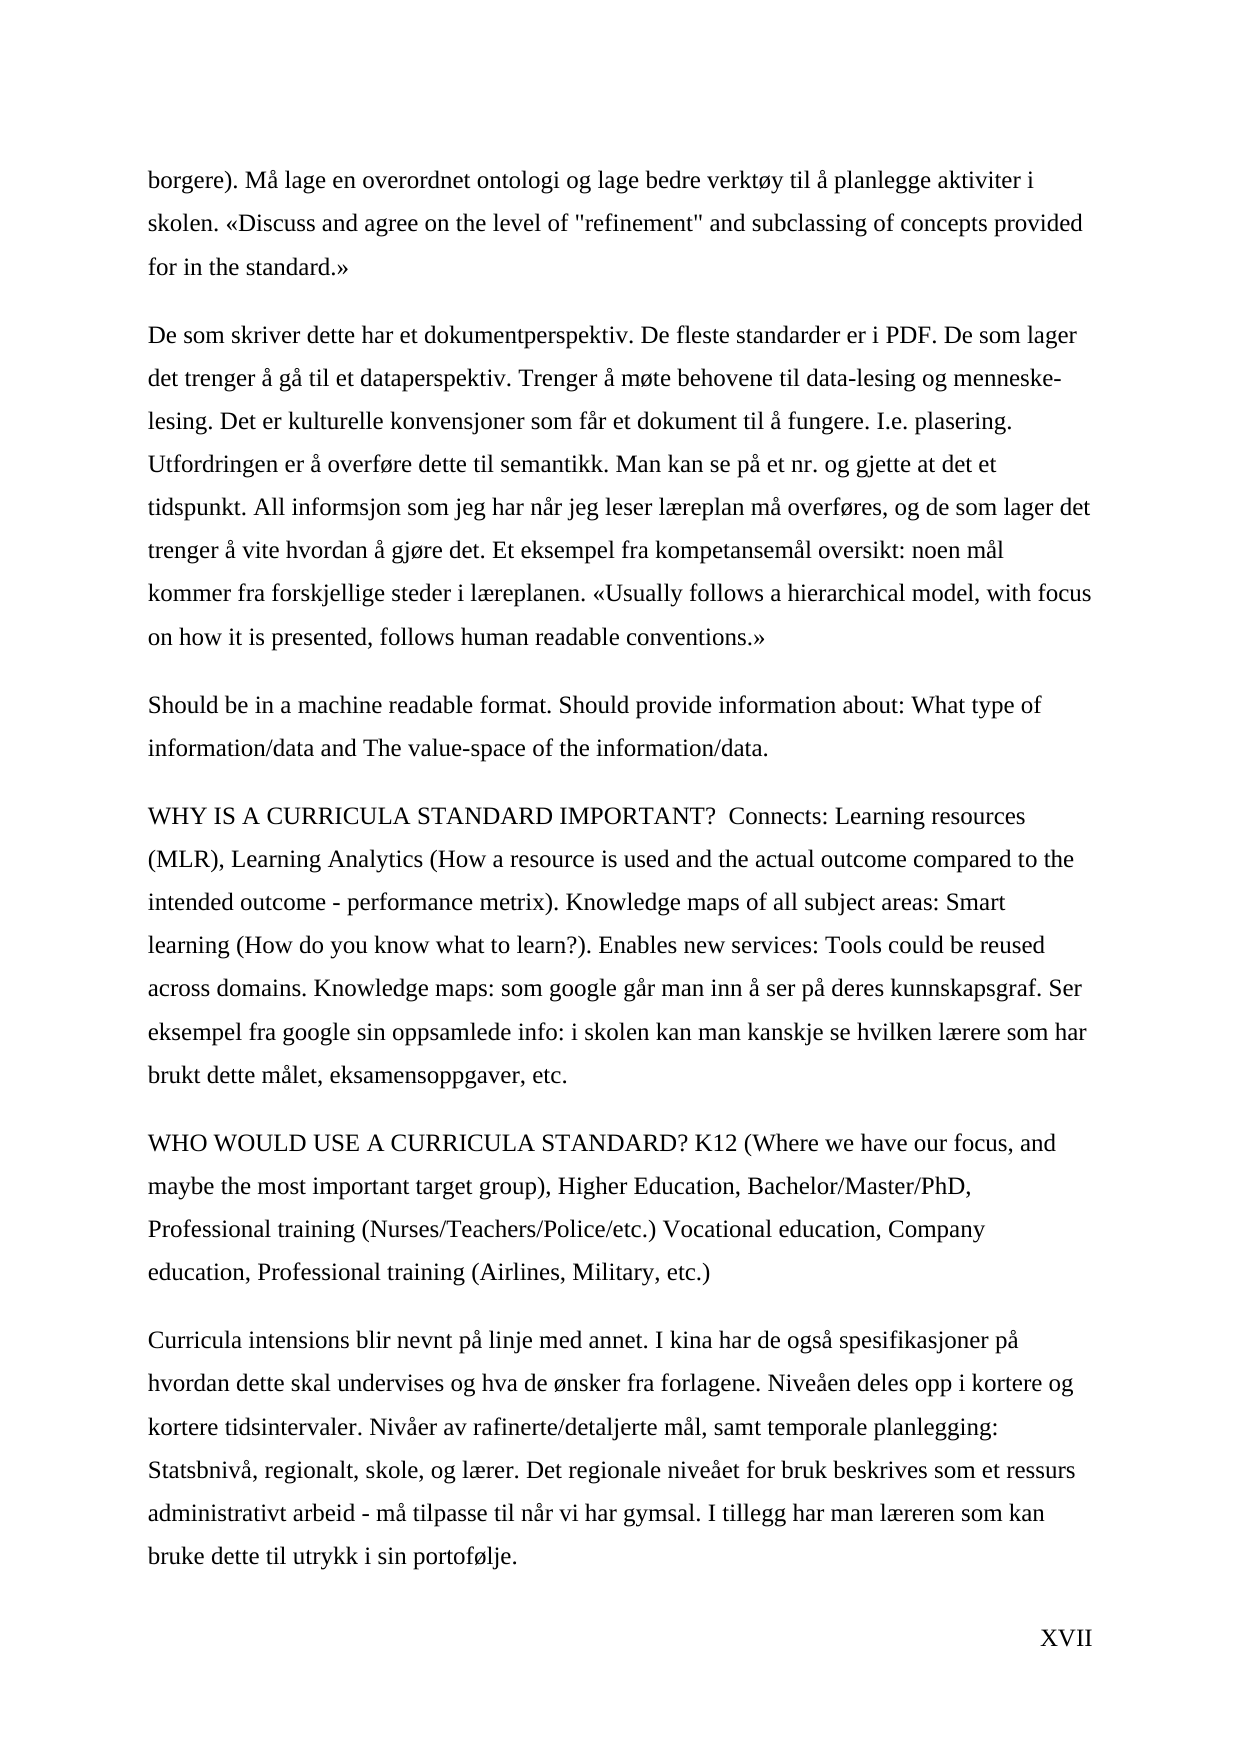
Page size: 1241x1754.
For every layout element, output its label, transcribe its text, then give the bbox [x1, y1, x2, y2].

text Curricula intensions blir nevnt på linje med annet. I kina har de også spesifikasjoner på hvordan dette skal undervises og hva de ønsker fra forlagene. Niveåen deles opp i kortere og kortere tidsintervaler. Nivåer av rafinerte/detaljerte mål, samt temporale planlegging: Statsbnivå, regionalt, skole, og lærer. Det regionale niveået for bruk beskrives som et ressurs administrativt arbeid - må tilpasse til når vi har gymsal. I tillegg har man læreren som kan bruke dette til utrykk i sin portofølje. [148, 1325, 1092, 1570]
text WHO WOULD USE A CURRICULA STANDARD? K12 (Where we have our focus, and maybe the most important target group), Higher Education, Bachelor/Master/PhD, Professional training (Nurses/Teachers/Police/etc.) Vocational education, Company education, Professional training (Airlines, Military, etc.) [148, 1128, 1092, 1286]
text WHY IS A CURRICULA STANDARD IMPORTANT? Connects: Learning resources (MLR), Learning Analytics (How a resource is used and the actual outcome compared to the intended outcome - performance metrix). Knowledge maps of all subject areas: Smart learning (How do you know what to learn?). Enables new services: Tools could be reused across domains. Knowledge maps: som google går man inn å ser på deres kunnskapsgraf. Ser eksempel fra google sin oppsamlede info: i skolen kan man kanskje se hvilken lærere som har brukt dette målet, eksamensoppgaver, etc. [148, 801, 1092, 1088]
text Should be in a machine readable format. Should provide information about: What type of information/data and The value-space of the information/data. [148, 690, 1092, 762]
text borgere). Må lage en overordnet ontologi og lage bedre verktøy til å planlegge aktiviter i skolen. «Discuss and agree on the level of "refinement" and subclassing of concepts provided for in the standard.» [148, 165, 1092, 280]
text De som skriver dette har et dokumentperspektiv. De fleste standarder er i PDF. De som lager det trenger å gå til et dataperspektiv. Trenger å møte behovene til data-lesing og menneske-lesing. Det er kulturelle konvensjoner som får et dokument til å fungere. I.e. plasering. Utfordringen er å overføre dette til semantikk. Man kan se på et nr. og gjette at det et tidspunkt. All informsjon som jeg har når jeg leser læreplan må overføres, og de som lager det trenger å vite hvordan å gjøre det. Et eksempel fra kompetansemål oversikt: noen mål kommer fra forskjellige steder i læreplanen. «Usually follows a hierarchical model, with focus on how it is presented, follows human readable conventions.» [148, 320, 1092, 650]
